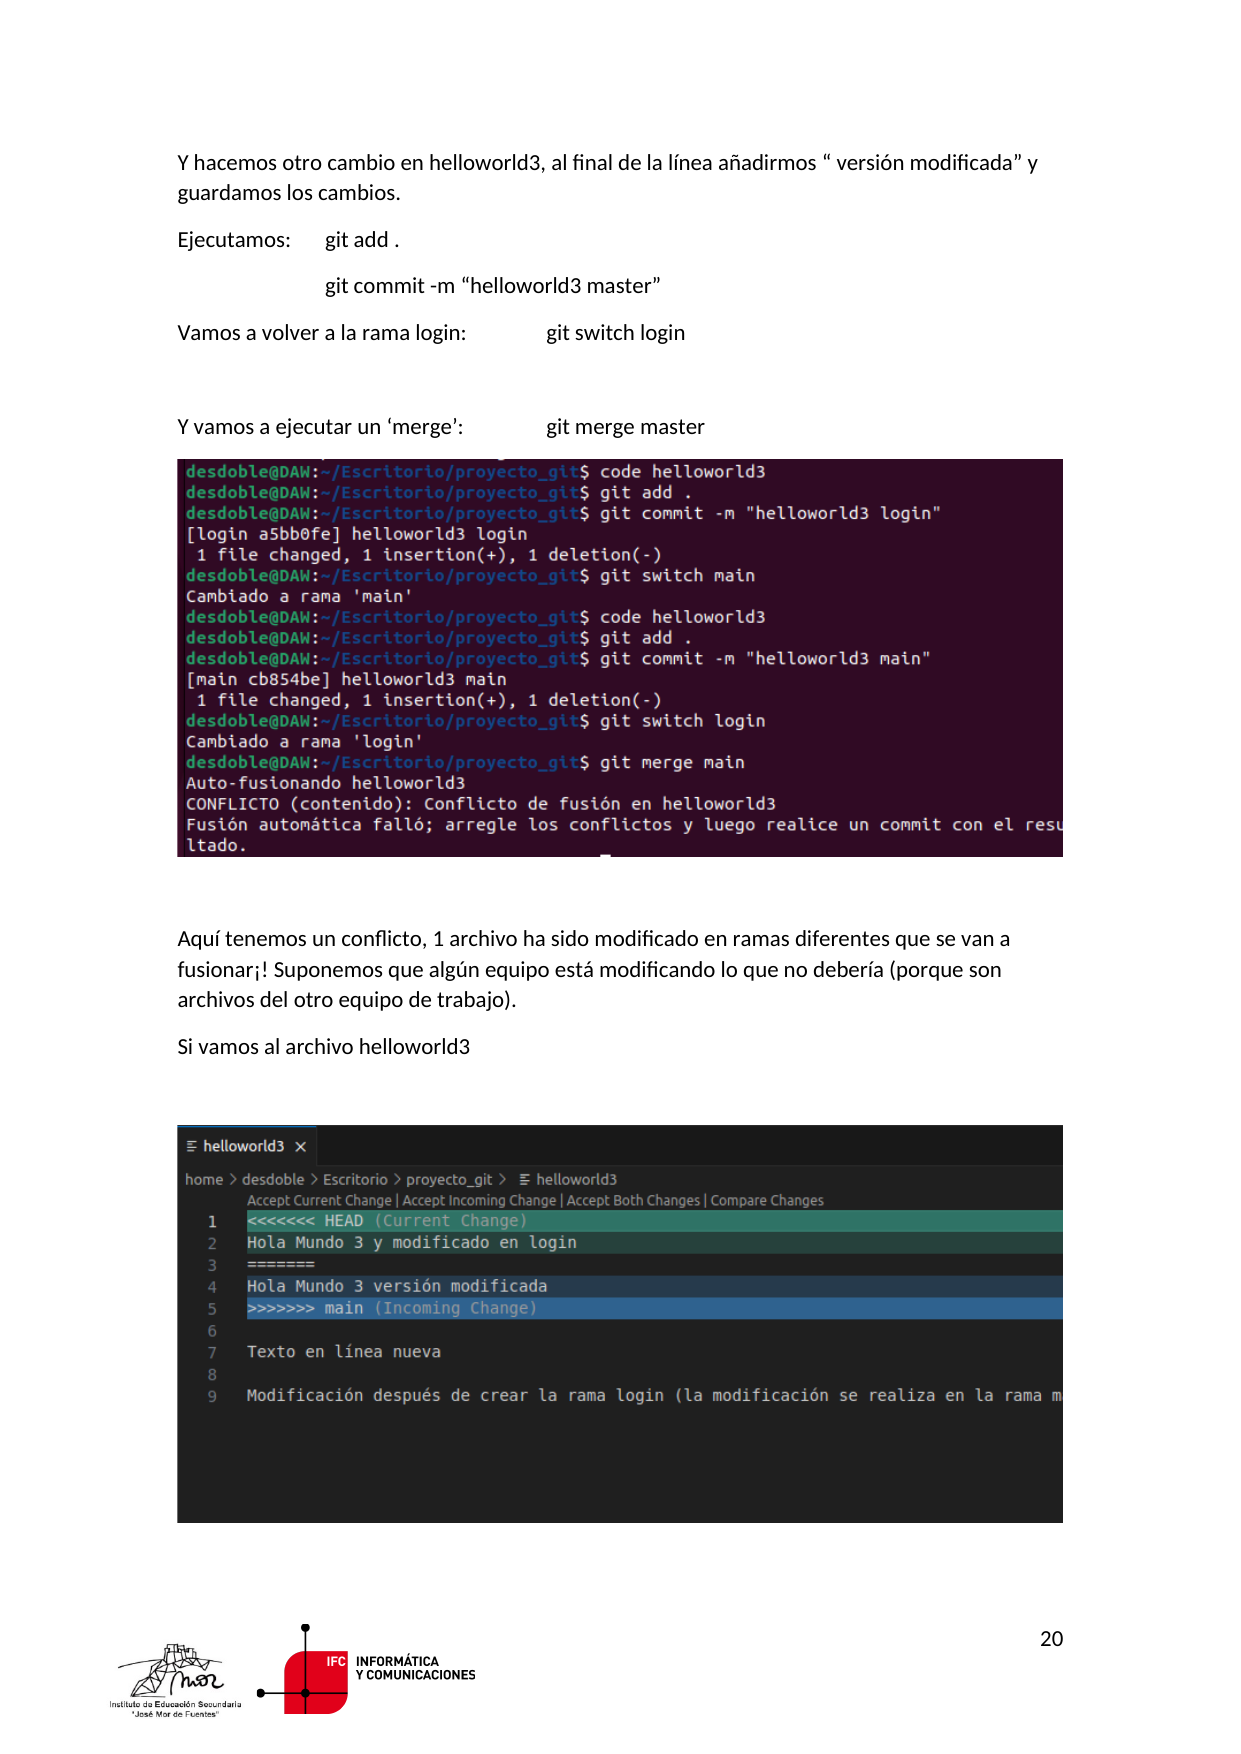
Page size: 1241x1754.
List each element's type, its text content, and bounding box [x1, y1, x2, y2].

picture [256, 1624, 475, 1714]
text Y vamos a ejecutar un ‘merge’: git merge master [177, 412, 1063, 440]
text Y hacemos otro cambio en helloworld3, al final de la línea añadirmos “ versión modificada” y guardamos los cambios. [177, 148, 1063, 206]
text git commit -m “helloworld3 master” [177, 272, 1063, 299]
picture [177, 1125, 1063, 1523]
text Si vamos al archivo helloworld3 [177, 1032, 1063, 1060]
picture [100, 1631, 249, 1736]
picture [177, 459, 1063, 857]
text Ejecutamos: git add . [177, 225, 1063, 253]
text Aquí tenemos un conflicto, 1 archivo ha sido modificado en ramas diferentes que se van a fusionar¡! Suponemos que algún equipo está modificando lo que no debería (porque son archivos del otro equipo de trabajo). [177, 924, 1063, 1013]
text Vamos a volver a la rama login: git switch login [177, 318, 1063, 346]
